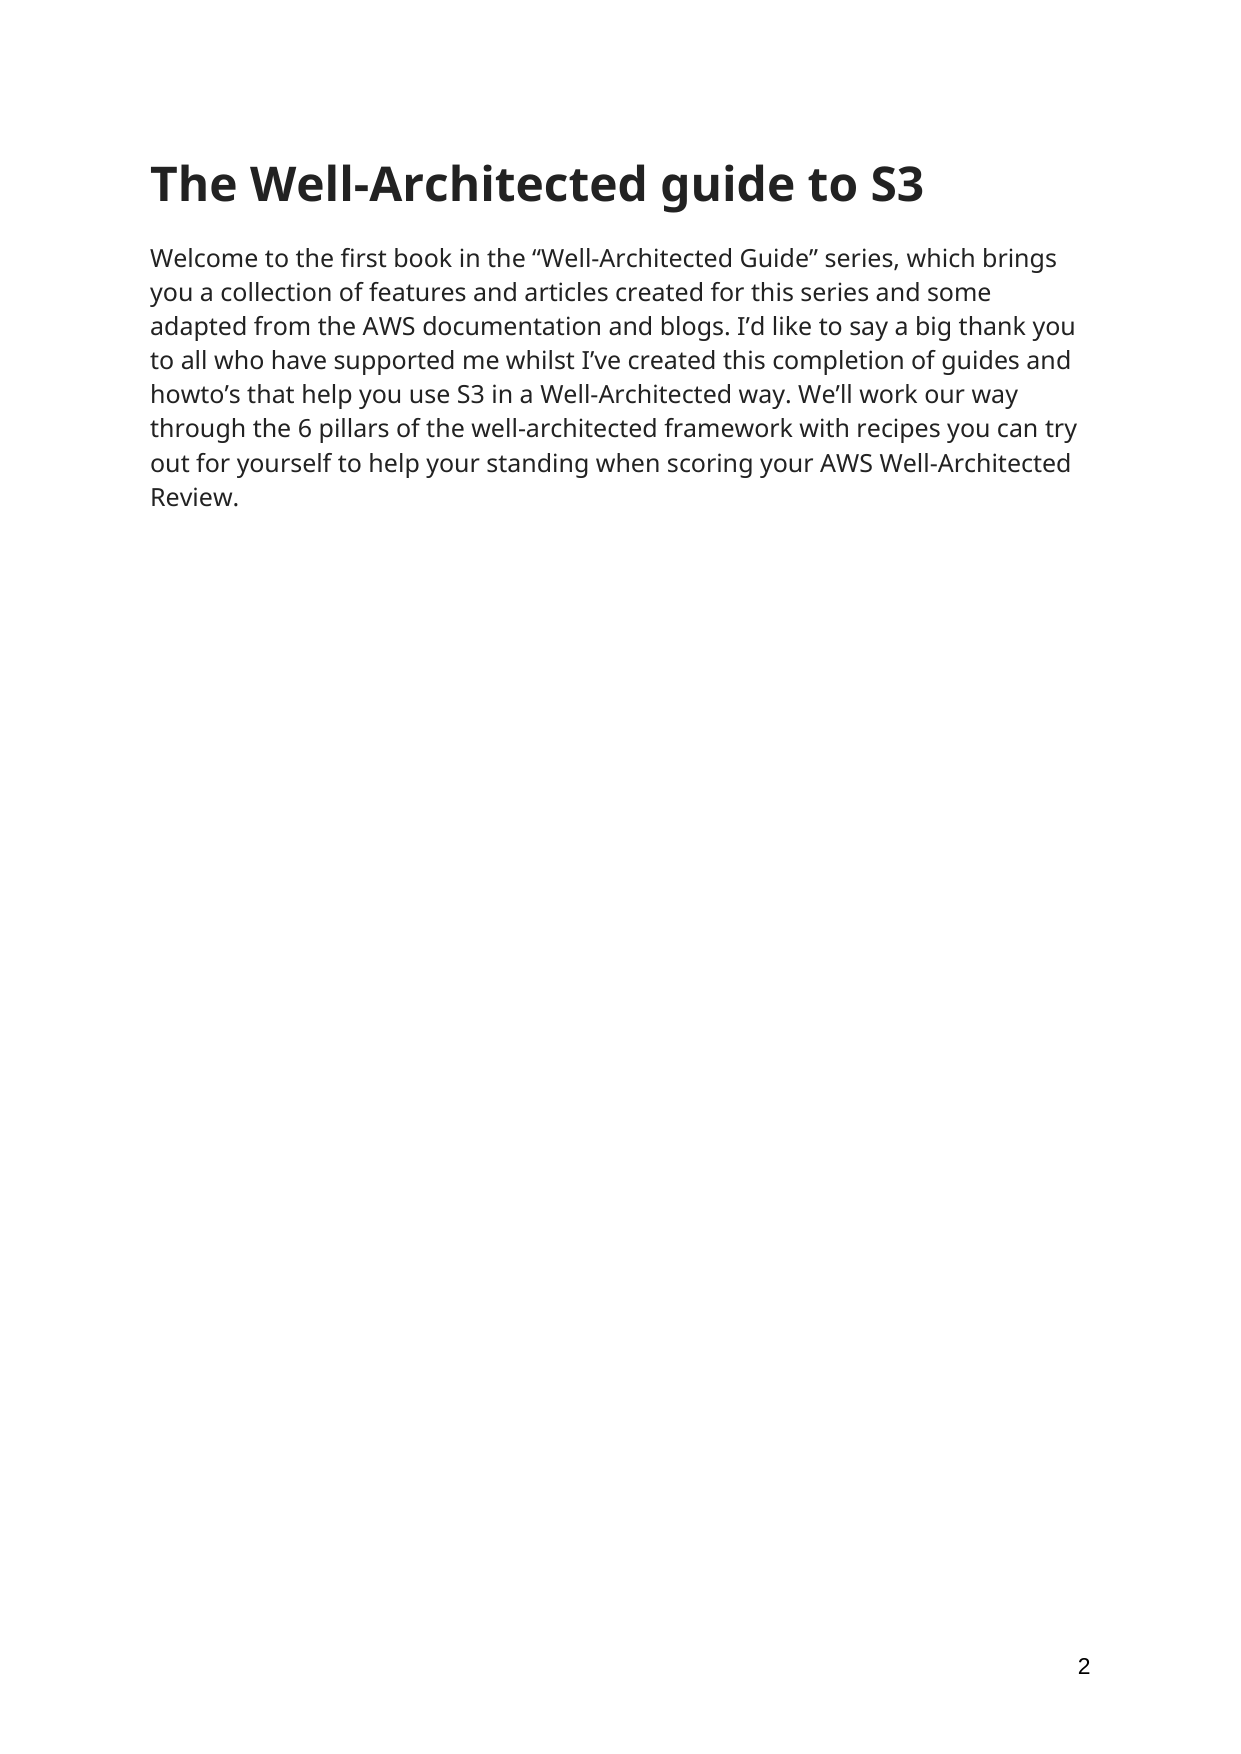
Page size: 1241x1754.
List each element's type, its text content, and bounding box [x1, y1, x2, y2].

text Welcome to the first book in the “Well-Architected Guide” series, which brings you a collection of features and articles created for this series and some adapted from the AWS documentation and blogs. I’d like to say a big thank you to all who have supported me whilst I’ve created this completion of guides and howto’s that help you use S3 in a Well-Architected way. We’ll work our way through the 6 pillars of the well-architected framework with recipes you can try out for yourself to help your standing when scoring your AWS Well-Architected Review. [150, 241, 1090, 513]
subtitle The Well-Architected guide to S3 [150, 150, 1090, 215]
